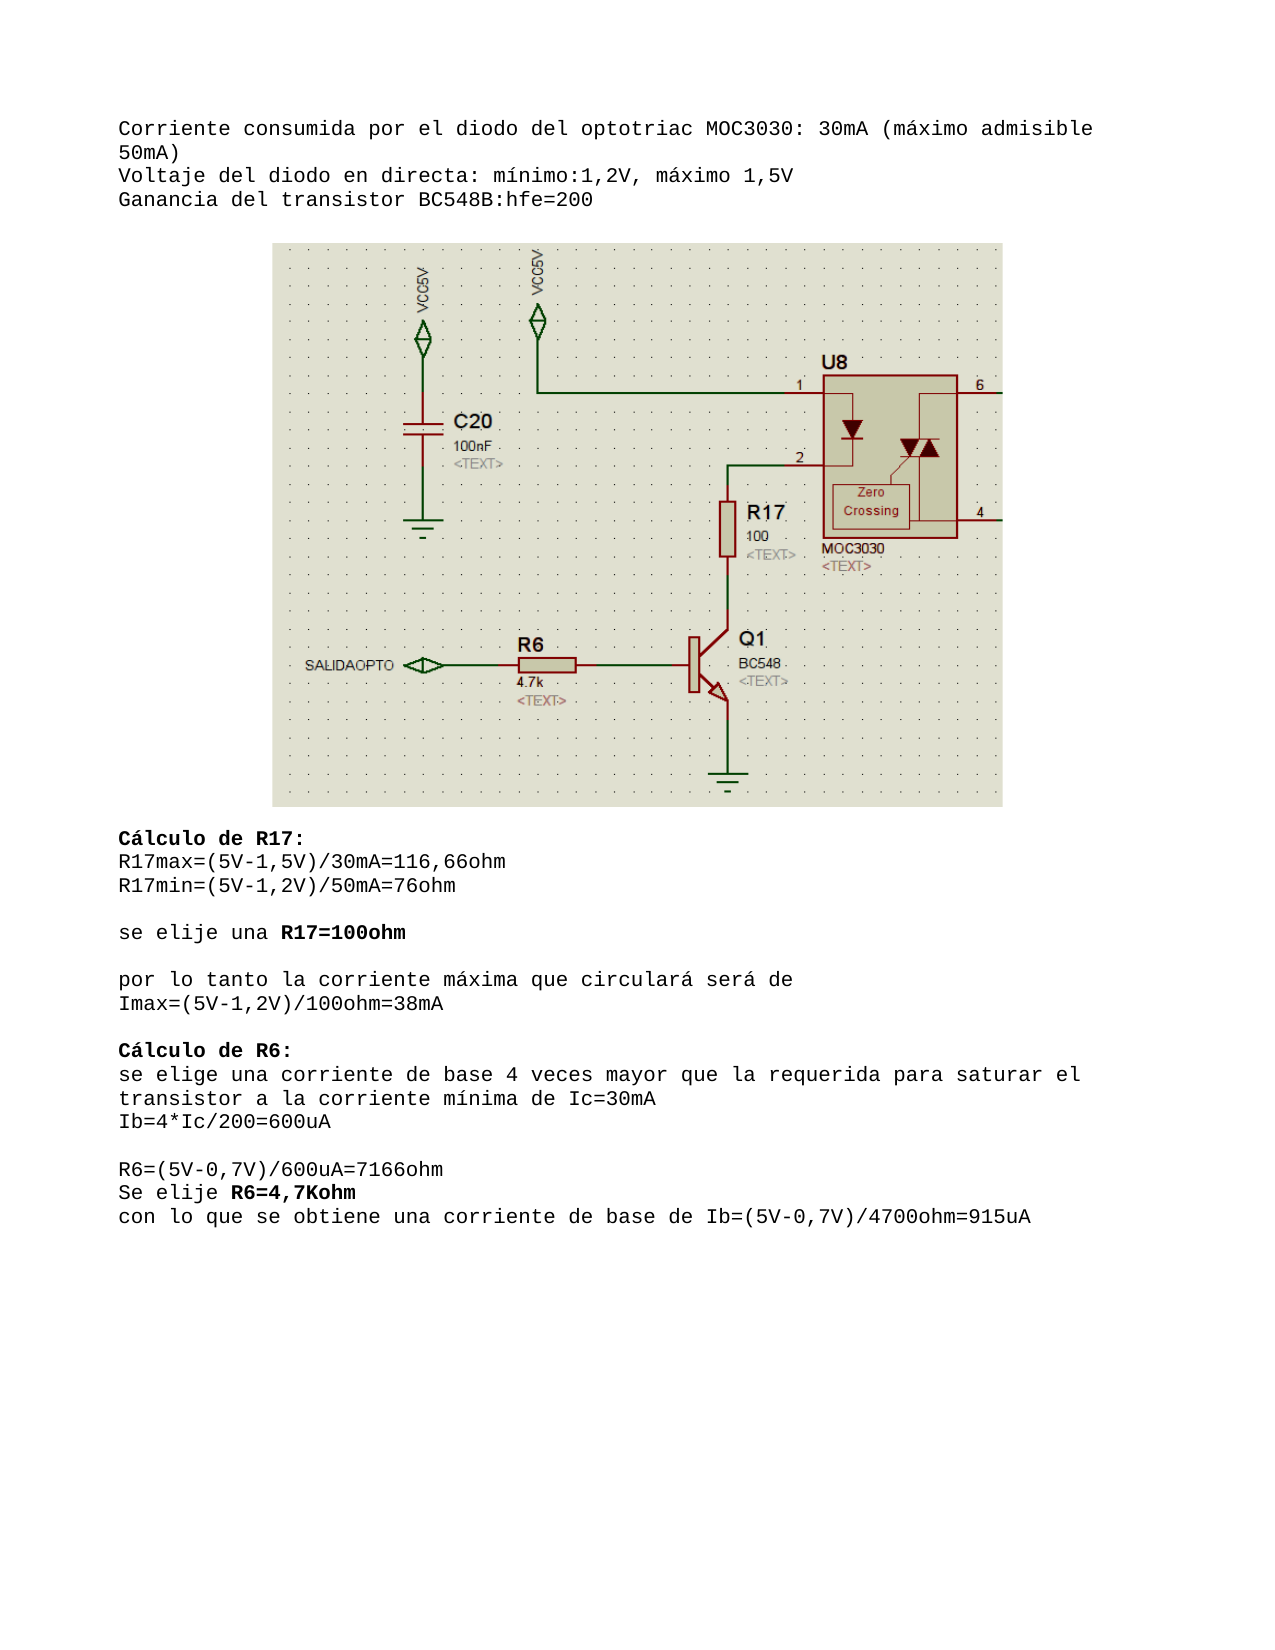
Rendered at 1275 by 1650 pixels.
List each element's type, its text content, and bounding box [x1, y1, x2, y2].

picture [272, 243, 1003, 807]
text R6=(5V-0,7V)/600uA=7166ohm [118, 1158, 1157, 1182]
text Corriente consumida por el diodo del optotriac MOC3030: 30mA (máximo admisible 50mA) [118, 118, 1157, 165]
text por lo tanto la corriente máxima que circulará será de [118, 969, 1157, 993]
text Se elije R6=4,7Kohm [118, 1182, 1157, 1206]
text Imax=(5V-1,2V)/100ohm=38mA [118, 993, 1157, 1017]
text R17min=(5V-1,2V)/50mA=76ohm [118, 875, 1157, 898]
text se elige una corriente de base 4 veces mayor que la requerida para saturar el transistor a la corriente mínima de Ic=30mA [118, 1064, 1157, 1111]
text Ganancia del transistor BC548B:hfe=200 [118, 189, 1157, 213]
text Cálculo de R17: [118, 827, 1157, 851]
text Cálculo de R6: [118, 1040, 1157, 1064]
text con lo que se obtiene una corriente de base de Ib=(5V-0,7V)/4700ohm=915uA [118, 1206, 1157, 1229]
text R17max=(5V-1,5V)/30mA=116,66ohm [118, 851, 1157, 875]
text Voltaje del diodo en directa: mínimo:1,2V, máximo 1,5V [118, 165, 1157, 189]
text se elije una R17=100ohm [118, 922, 1157, 946]
text Ib=4*Ic/200=600uA [118, 1111, 1157, 1135]
